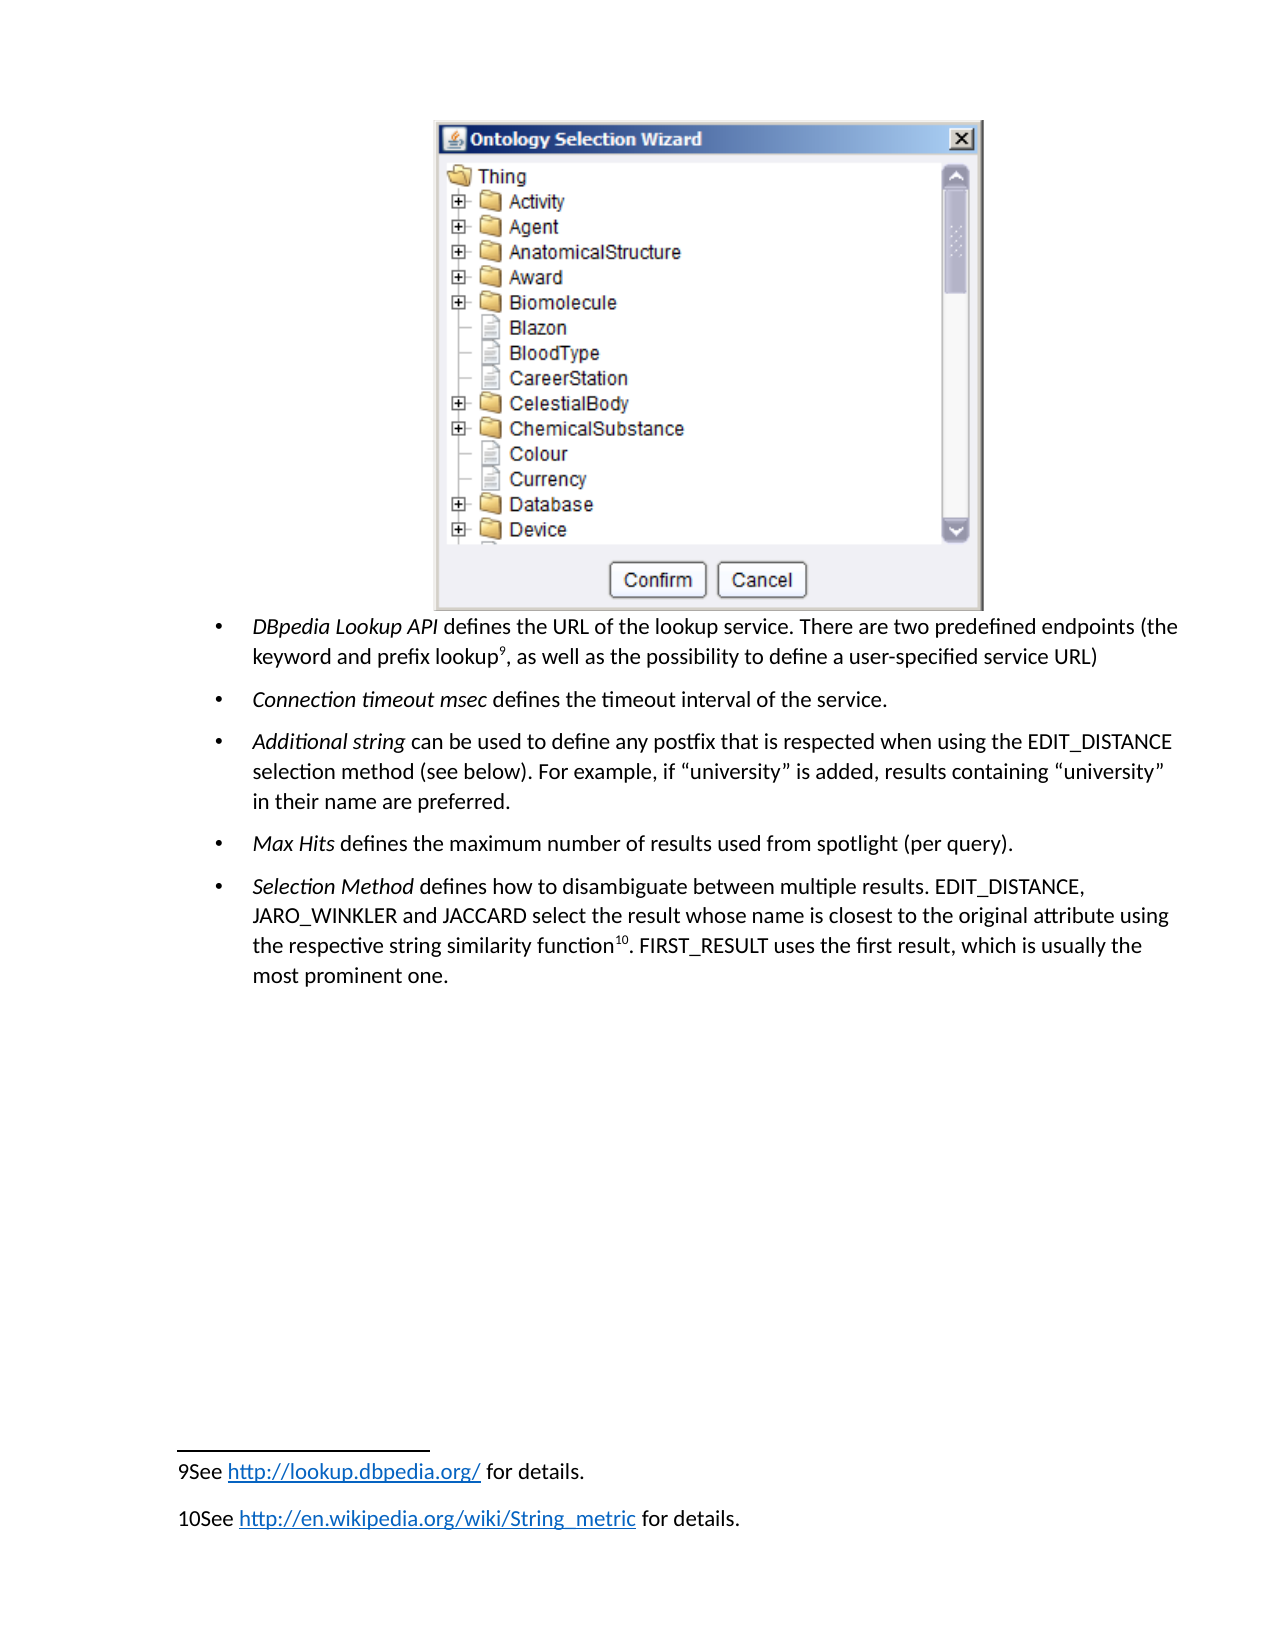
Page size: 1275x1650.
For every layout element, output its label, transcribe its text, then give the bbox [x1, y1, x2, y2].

list See http://lookup.dbpedia.org/ for details. [177, 1457, 1186, 1485]
list Max Hits defines the maximum number of results used from spotlight (per query). [215, 829, 1186, 857]
list Additional string can be used to define any postfix that is respected when using the EDIT_DISTANCE selection method (see below). For example, if “university” is added, results containing “university” in their name are preferred. [215, 727, 1186, 815]
list See http://en.wikipedia.org/wiki/String_metric for details. [177, 1504, 1186, 1532]
list Selection Method defines how to disambiguate between multiple results. EDIT_DISTANCE, JARO_WINKLER and JACCARD select the result whose name is closest to the original attribute using the respective string similarity function. FIRST_RESULT uses the first result, which is usually the most prominent one. [215, 872, 1186, 989]
list Connection timeout msec defines the timeout interval of the service. [215, 685, 1186, 713]
list DBpedia Lookup API defines the URL of the lookup service. There are two predefined endpoints (the keyword and prefix lookup, as well as the possibility to define a user-specified service URL) [215, 118, 1186, 670]
